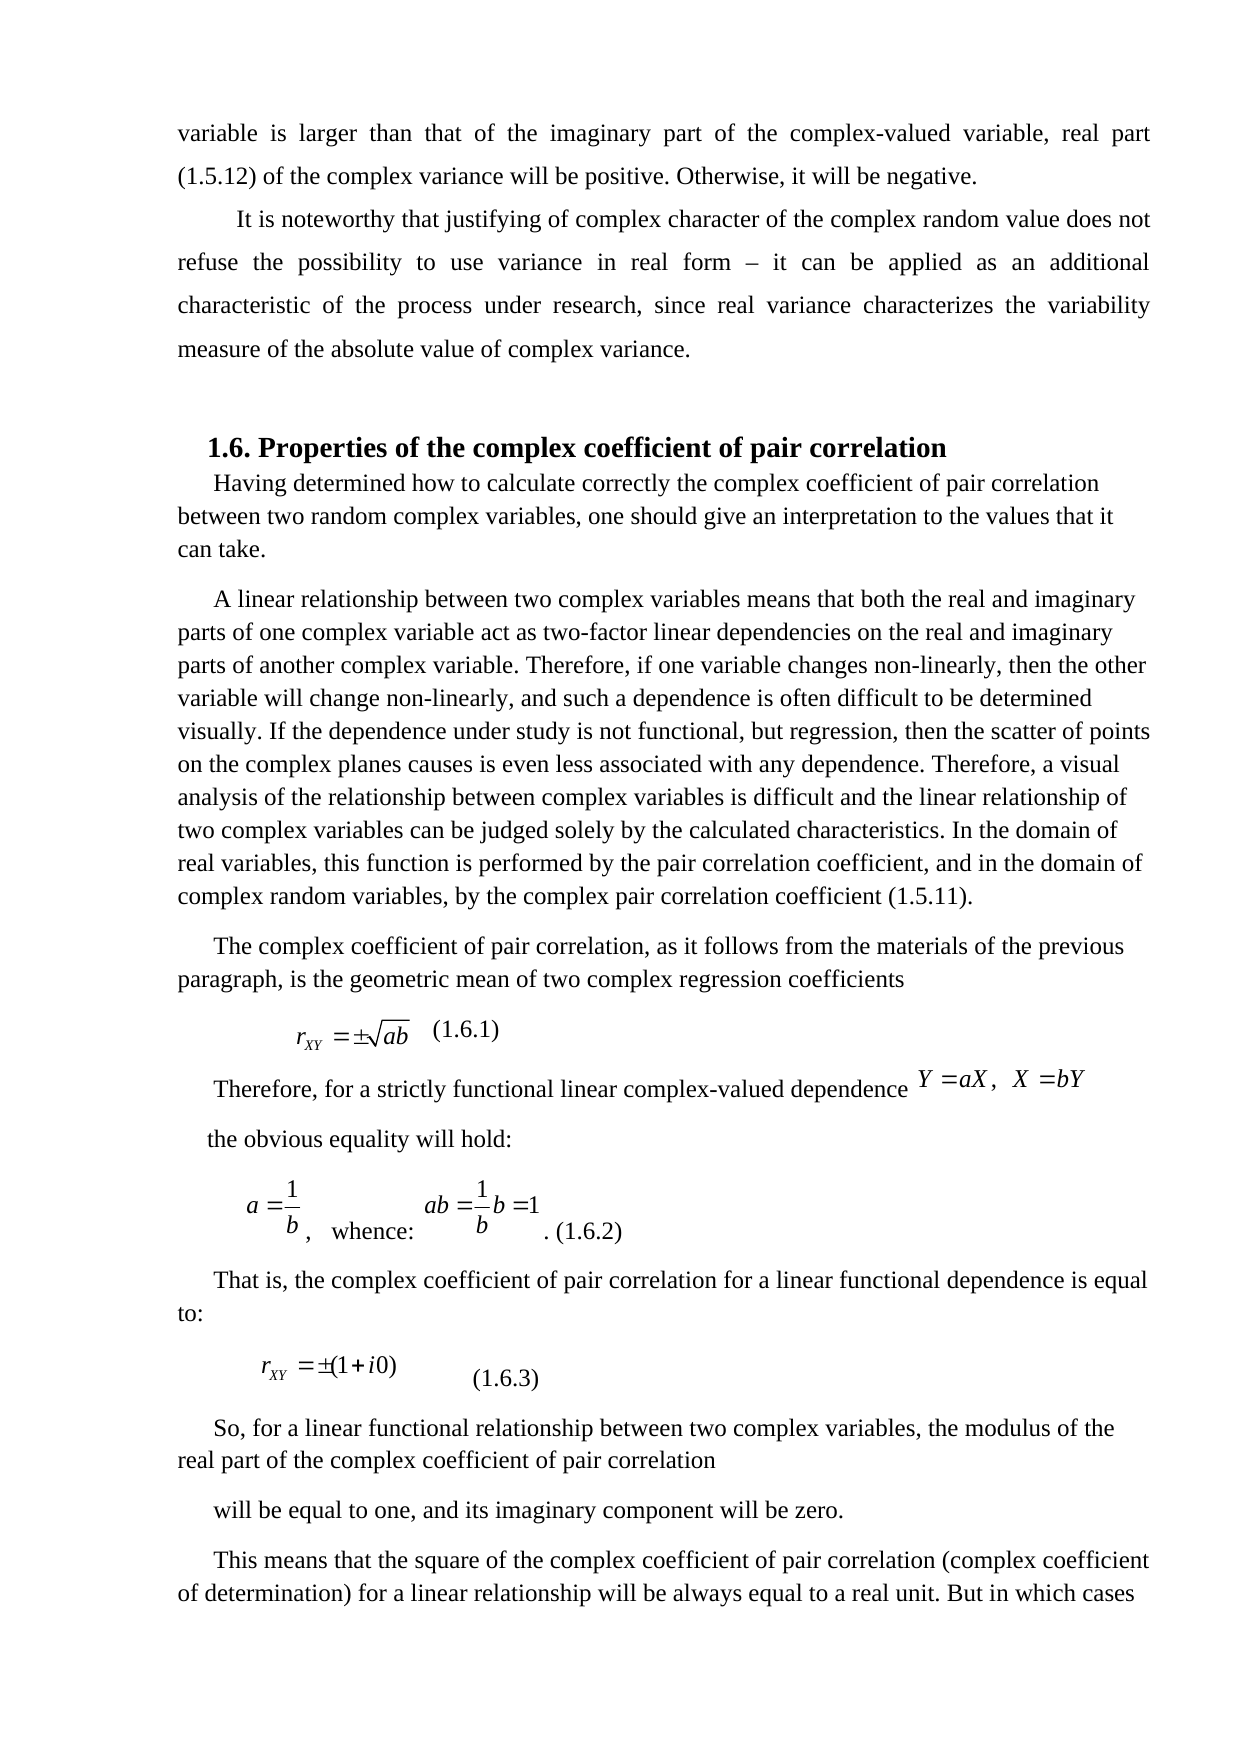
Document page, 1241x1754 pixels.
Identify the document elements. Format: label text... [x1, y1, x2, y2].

text A linear relationship between two complex variables means that both the real and imaginary parts of one complex variable act as two-factor linear dependencies on the real and imaginary parts of another complex variable. Therefore, if one variable changes non-linearly, then the other variable will change non-linearly, and such a dependence is often difficult to be determined visually. If the dependence under study is not functional, but regression, then the scatter of points on the complex planes causes is even less associated with any dependence. Therefore, a visual analysis of the relationship between complex variables is difficult and the linear relationship of two complex variables can be judged solely by the calculated characteristics. In the domain of real variables, this function is performed by the pair correlation coefficient, and in the domain of complex random variables, by the complex pair correlation coefficient (1.5.11). [177, 584, 1152, 910]
text Having determined how to calculate correctly the complex coefficient of pair correlation between two random complex variables, one should give an interpretation to the values that it can take. [177, 468, 1152, 563]
text Therefore, for a strictly functional linear complex-valued dependence [177, 1063, 1152, 1103]
text (1.6.1) [177, 1014, 1152, 1042]
text That is, the complex coefficient of pair correlation for a linear functional dependence is equal to: [177, 1266, 1152, 1327]
subtitle 1.6. Properties of the complex coefficient of pair correlation [177, 430, 1152, 463]
text (1.6.3) [177, 1348, 1152, 1392]
text It is noteworthy that justifying of complex character of the complex random value does not refuse the possibility to use variance in real form – it can be applied as an additional characteristic of the process under research, since real variance characterizes the variability measure of the absolute value of complex variance. [177, 204, 1152, 362]
text variable is larger than that of the imaginary part of the complex-valued variable, real part (1.5.12) of the complex variance will be positive. Otherwise, it will be negative. [177, 118, 1152, 190]
text The complex coefficient of pair correlation, as it follows from the materials of the previous paragraph, is the geometric mean of two complex regression coefficients [177, 931, 1152, 993]
text This means that the square of the complex coefficient of pair correlation (complex coefficient of determination) for a linear relationship will be always equal to a real unit. But in which cases [177, 1545, 1152, 1607]
text will be equal to one, and its imaginary component will be zero. [177, 1495, 1152, 1524]
text the obvious equality will hold: [177, 1124, 1152, 1153]
text So, for a linear functional relationship between two complex variables, the modulus of the real part of the complex coefficient of pair correlation [177, 1413, 1152, 1474]
text , whence: . (1.6.2) [177, 1174, 1152, 1244]
